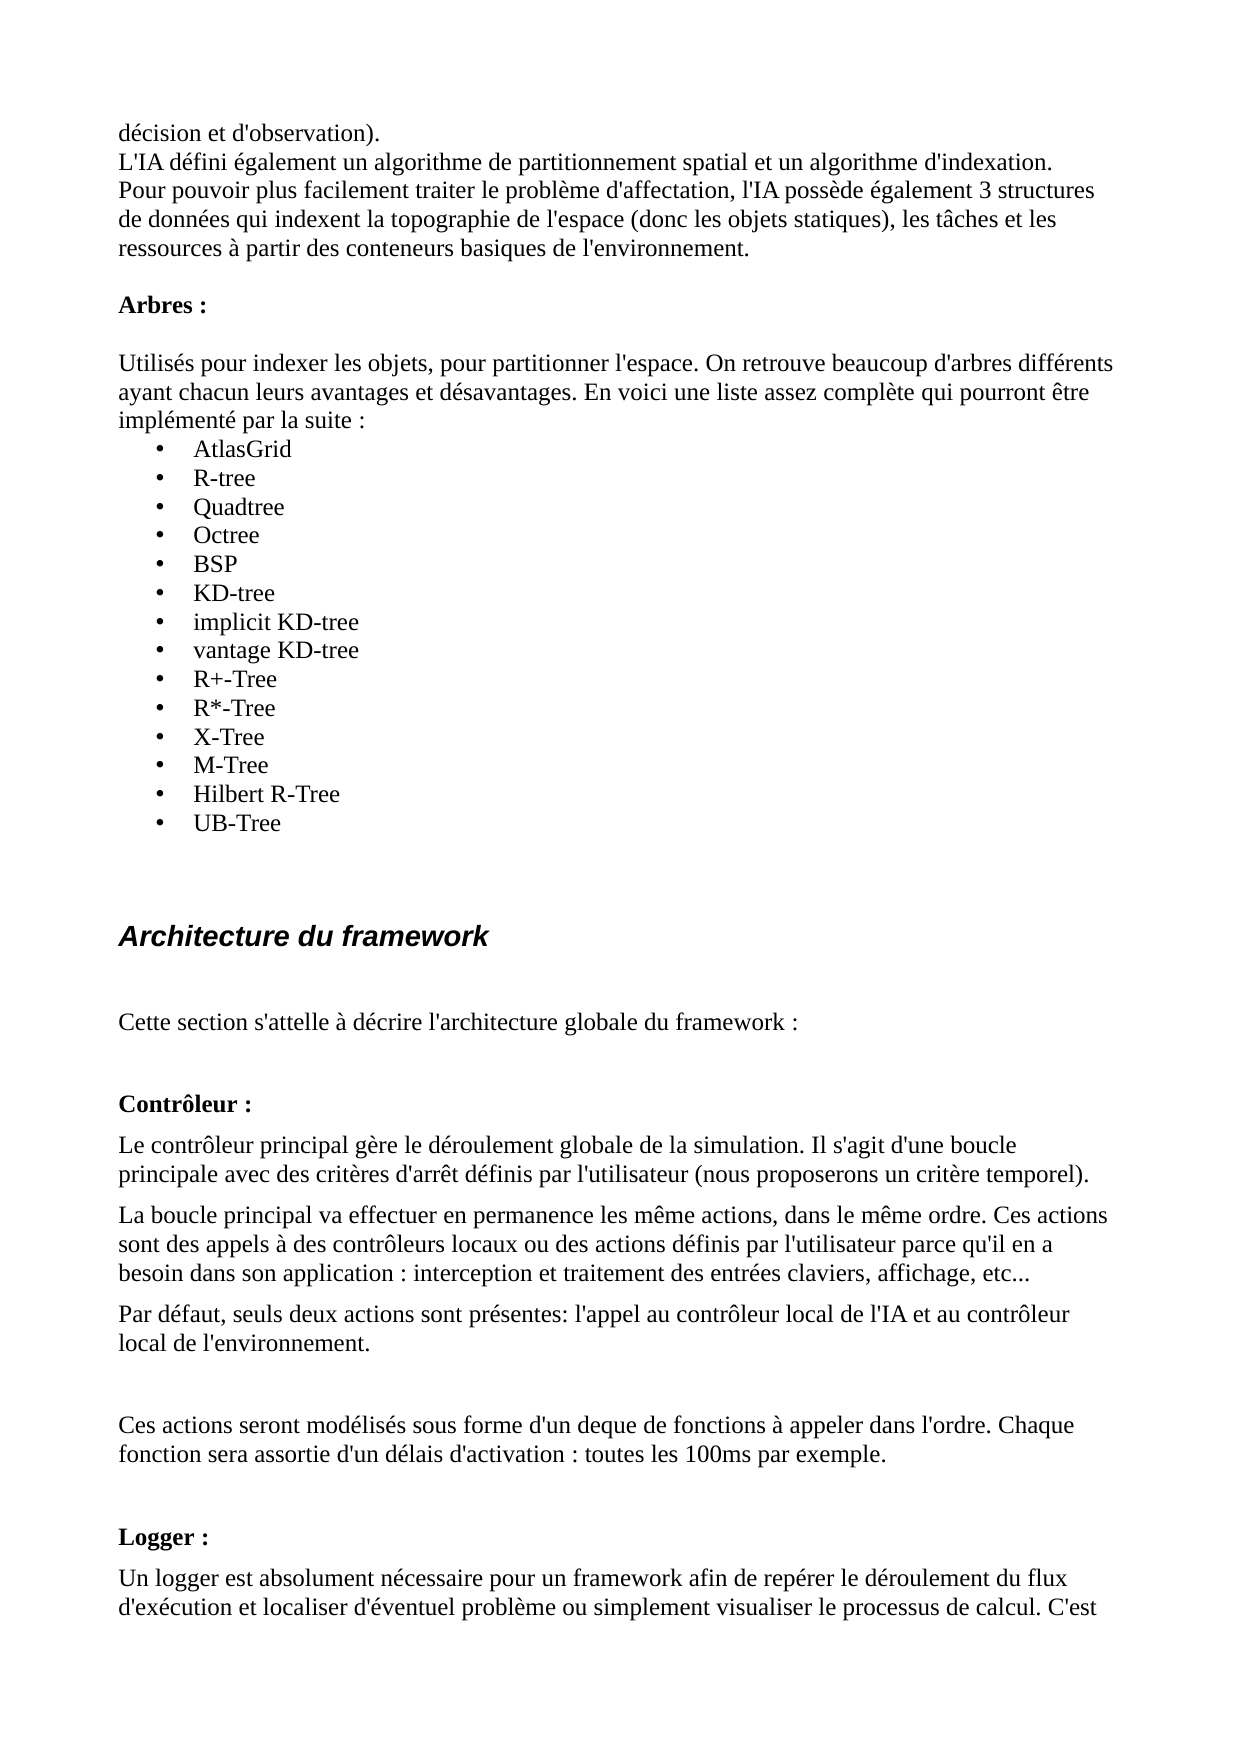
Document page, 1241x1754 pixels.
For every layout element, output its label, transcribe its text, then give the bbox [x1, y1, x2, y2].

text Ces actions seront modélisés sous forme d'un deque de fonctions à appeler dans l'ordre. Chaque fonction sera assortie d'un délais d'activation : toutes les 100ms par exemple. [118, 1410, 1122, 1468]
list vantage KD-tree [156, 636, 1122, 664]
text Logger : [118, 1522, 1122, 1550]
list X-Tree [156, 722, 1122, 751]
list implicit KD-tree [156, 607, 1122, 636]
subtitle Architecture du framework [118, 919, 1122, 953]
text Contrôleur : [118, 1089, 1122, 1118]
list Octree [156, 521, 1122, 549]
text Utilisés pour indexer les objets, pour partitionner l'espace. On retrouve beaucoup d'arbres différents ayant chacun leurs avantages et désavantages. En voici une liste assez complète qui pourront être implémenté par la suite : [118, 348, 1122, 434]
text Pour pouvoir plus facilement traiter le problème d'affectation, l'IA possède également 3 structures de données qui indexent la topographie de l'espace (donc les objets statiques), les tâches et les ressources à partir des conteneurs basiques de l'environnement. [118, 176, 1122, 262]
text Cette section s'attelle à décrire l'architecture globale du framework : [118, 1007, 1122, 1035]
list R+-Tree [156, 664, 1122, 693]
text Arbres : [118, 291, 1122, 319]
list M-Tree [156, 751, 1122, 779]
list UB-Tree [156, 808, 1122, 837]
text La boucle principal va effectuer en permanence les même actions, dans le même ordre. Ces actions sont des appels à des contrôleurs locaux ou des actions définis par l'utilisateur parce qu'il en a besoin dans son application : interception et traitement des entrées claviers, affichage, etc... [118, 1200, 1122, 1287]
text décision et d'observation). [118, 118, 1122, 147]
list Hilbert R-Tree [156, 779, 1122, 808]
list Quadtree [156, 492, 1122, 521]
text Un logger est absolument nécessaire pour un framework afin de repérer le déroulement du flux d'exécution et localiser d'éventuel problème ou simplement visualiser le processus de calcul. C'est [118, 1563, 1122, 1620]
text Le contrôleur principal gère le déroulement globale de la simulation. Il s'agit d'une boucle principale avec des critères d'arrêt définis par l'utilisateur (nous proposerons un critère temporel). [118, 1130, 1122, 1188]
text L'IA défini également un algorithme de partitionnement spatial et un algorithme d'indexation. [118, 147, 1122, 176]
list R-tree [156, 463, 1122, 492]
list KD-tree [156, 578, 1122, 607]
list R*-Tree [156, 693, 1122, 722]
text Par défaut, seuls deux actions sont présentes: l'appel au contrôleur local de l'IA et au contrôleur local de l'environnement. [118, 1299, 1122, 1357]
list BSP [156, 549, 1122, 578]
list AtlasGrid [156, 434, 1122, 463]
